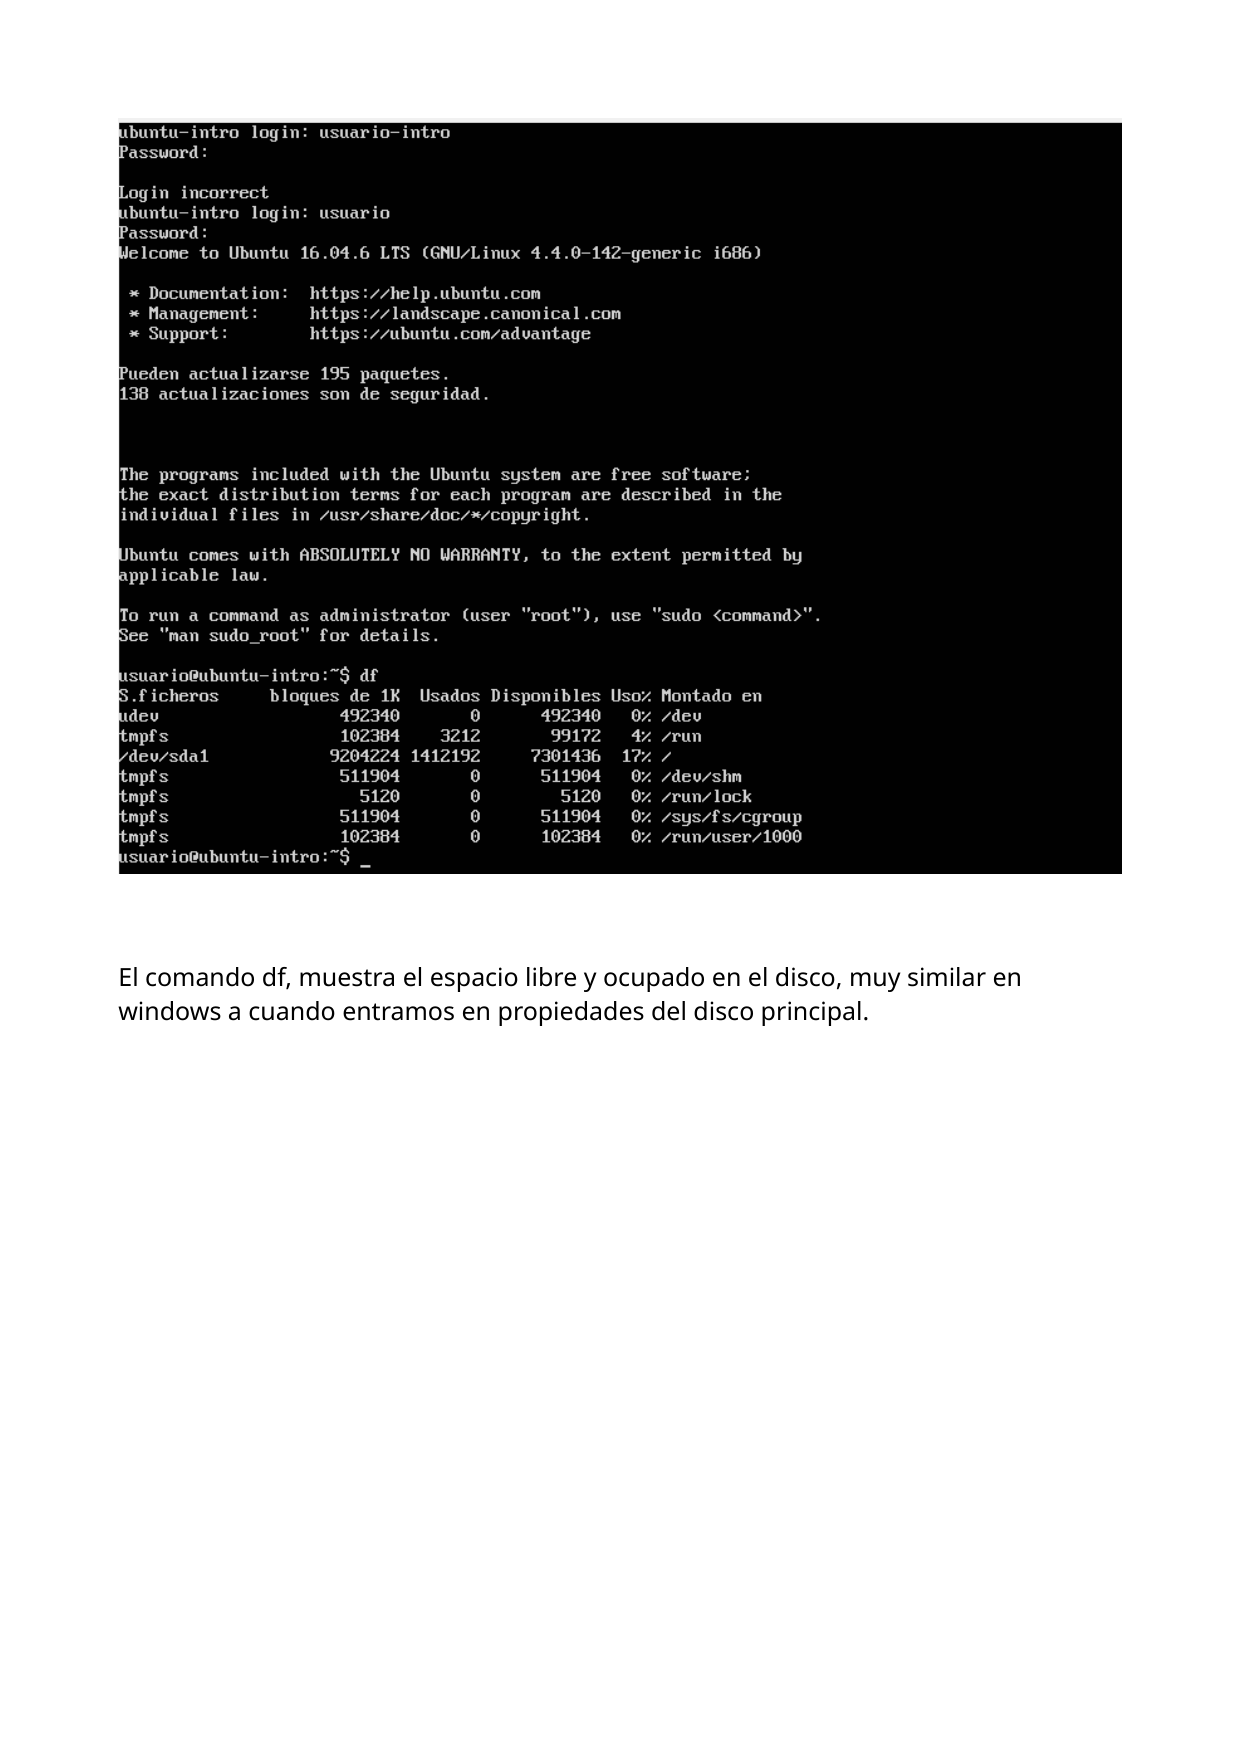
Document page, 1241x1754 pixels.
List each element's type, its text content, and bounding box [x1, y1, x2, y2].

picture [118, 118, 1122, 874]
text El comando df, muestra el espacio libre y ocupado en el disco, muy similar en windows a cuando entramos en propiedades del disco principal. [118, 959, 1122, 1027]
